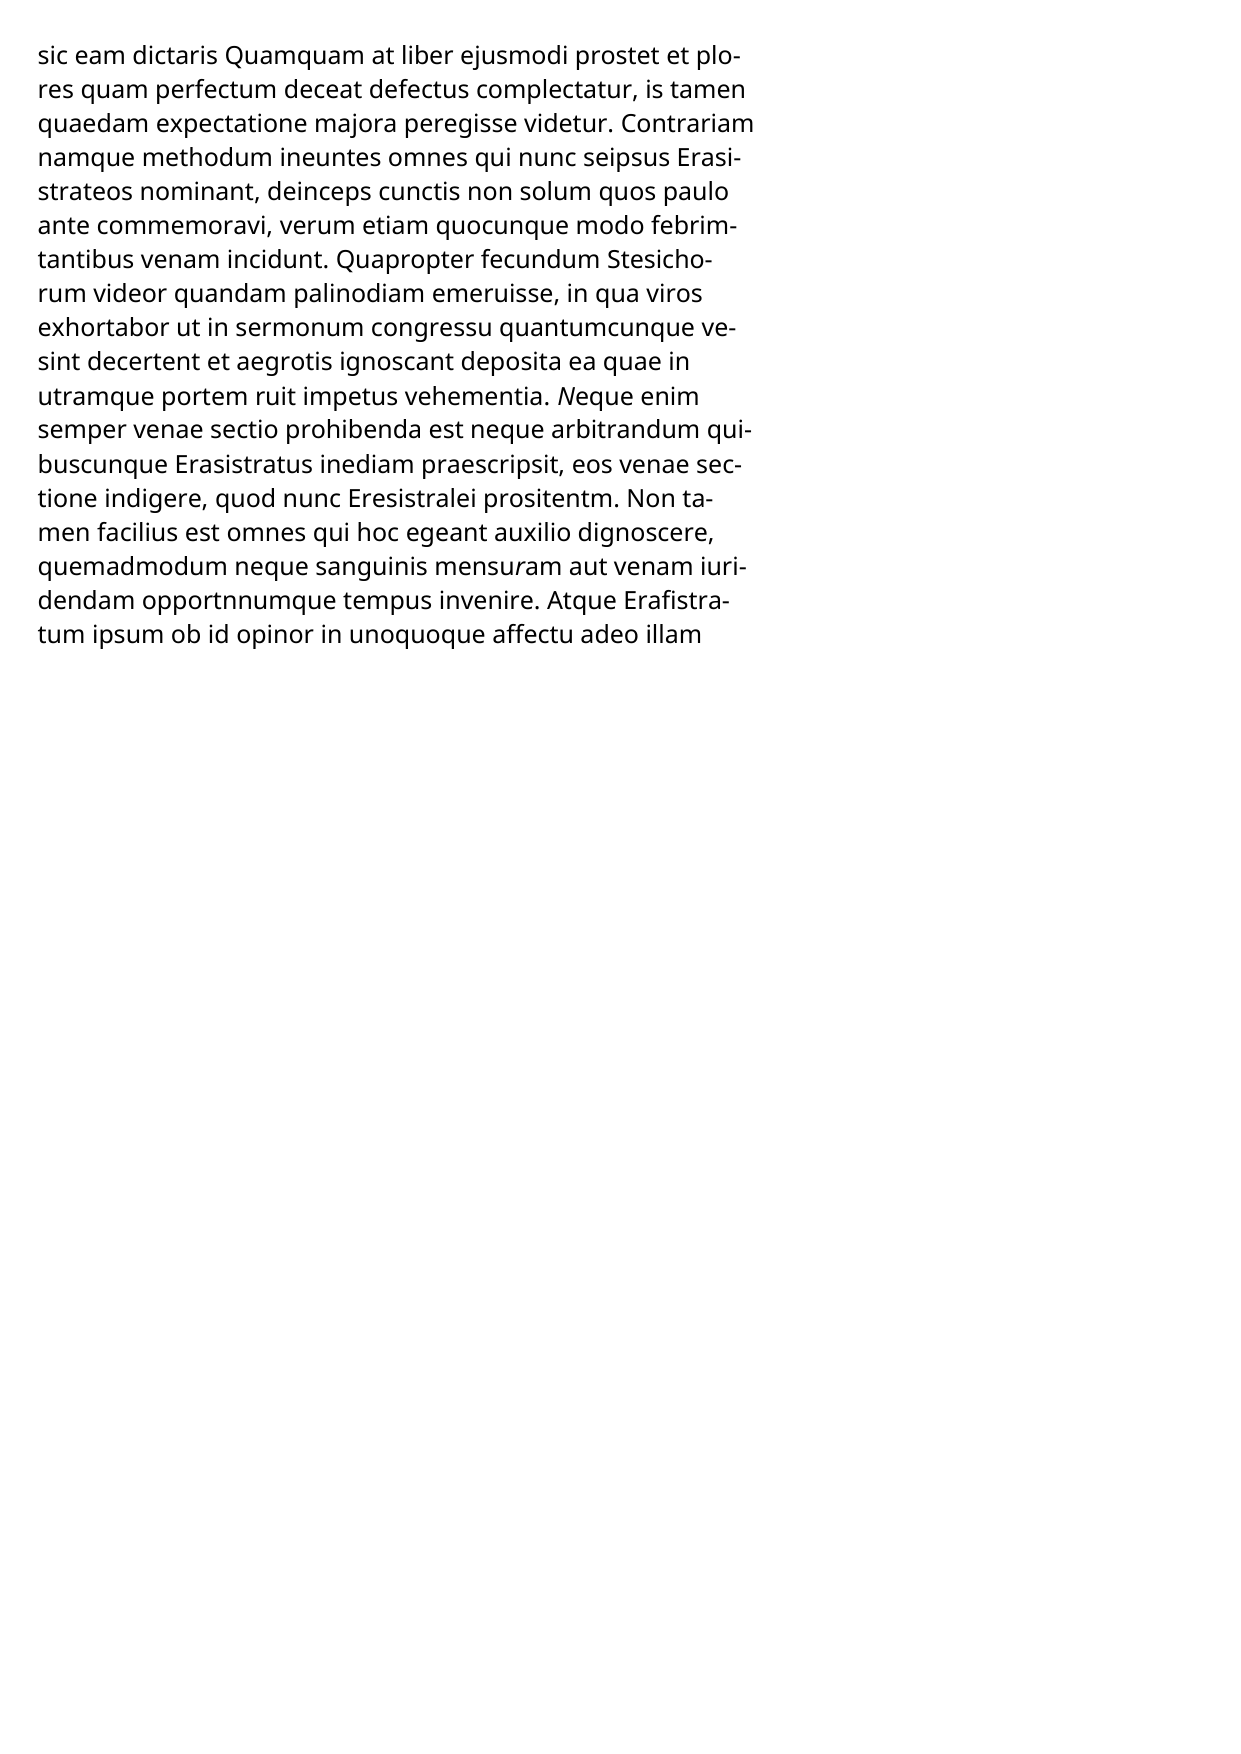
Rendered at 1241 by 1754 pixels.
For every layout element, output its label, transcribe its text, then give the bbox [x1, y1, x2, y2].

text sic eam dictaris Quamquam at liber ejusmodi prostet et plo- res quam perfectum deceat defectus complectatur, is tamen quaedam expectatione majora peregisse videtur. Contrariam namque methodum ineuntes omnes qui nunc seipsus Erasi- strateos nominant, deinceps cunctis non solum quos paulo ante commemoravi, verum etiam quocunque modo febrim- tantibus venam incidunt. Quapropter fecundum Stesicho- rum videor quandam palinodiam emeruisse, in qua viros exhortabor ut in sermonum congressu quantumcunque ve- sint decertent et aegrotis ignoscant deposita ea quae in utramque portem ruit impetus vehementia. Neque enim semper venae sectio prohibenda est neque arbitrandum qui- buscunque Erasistratus inediam praescripsit, eos venae sec- tione indigere, quod nunc Eresistralei prositentm. Non ta- men facilius est omnes qui hoc egeant auxilio dignoscere, quemadmodum neque sanguinis mensuram aut venam iuri- dendam opportnnumque tempus invenire. Atque Erafistra- tum ipsum ob id opinor in unoquoque affectu adeo illam [37, 37, 1203, 651]
